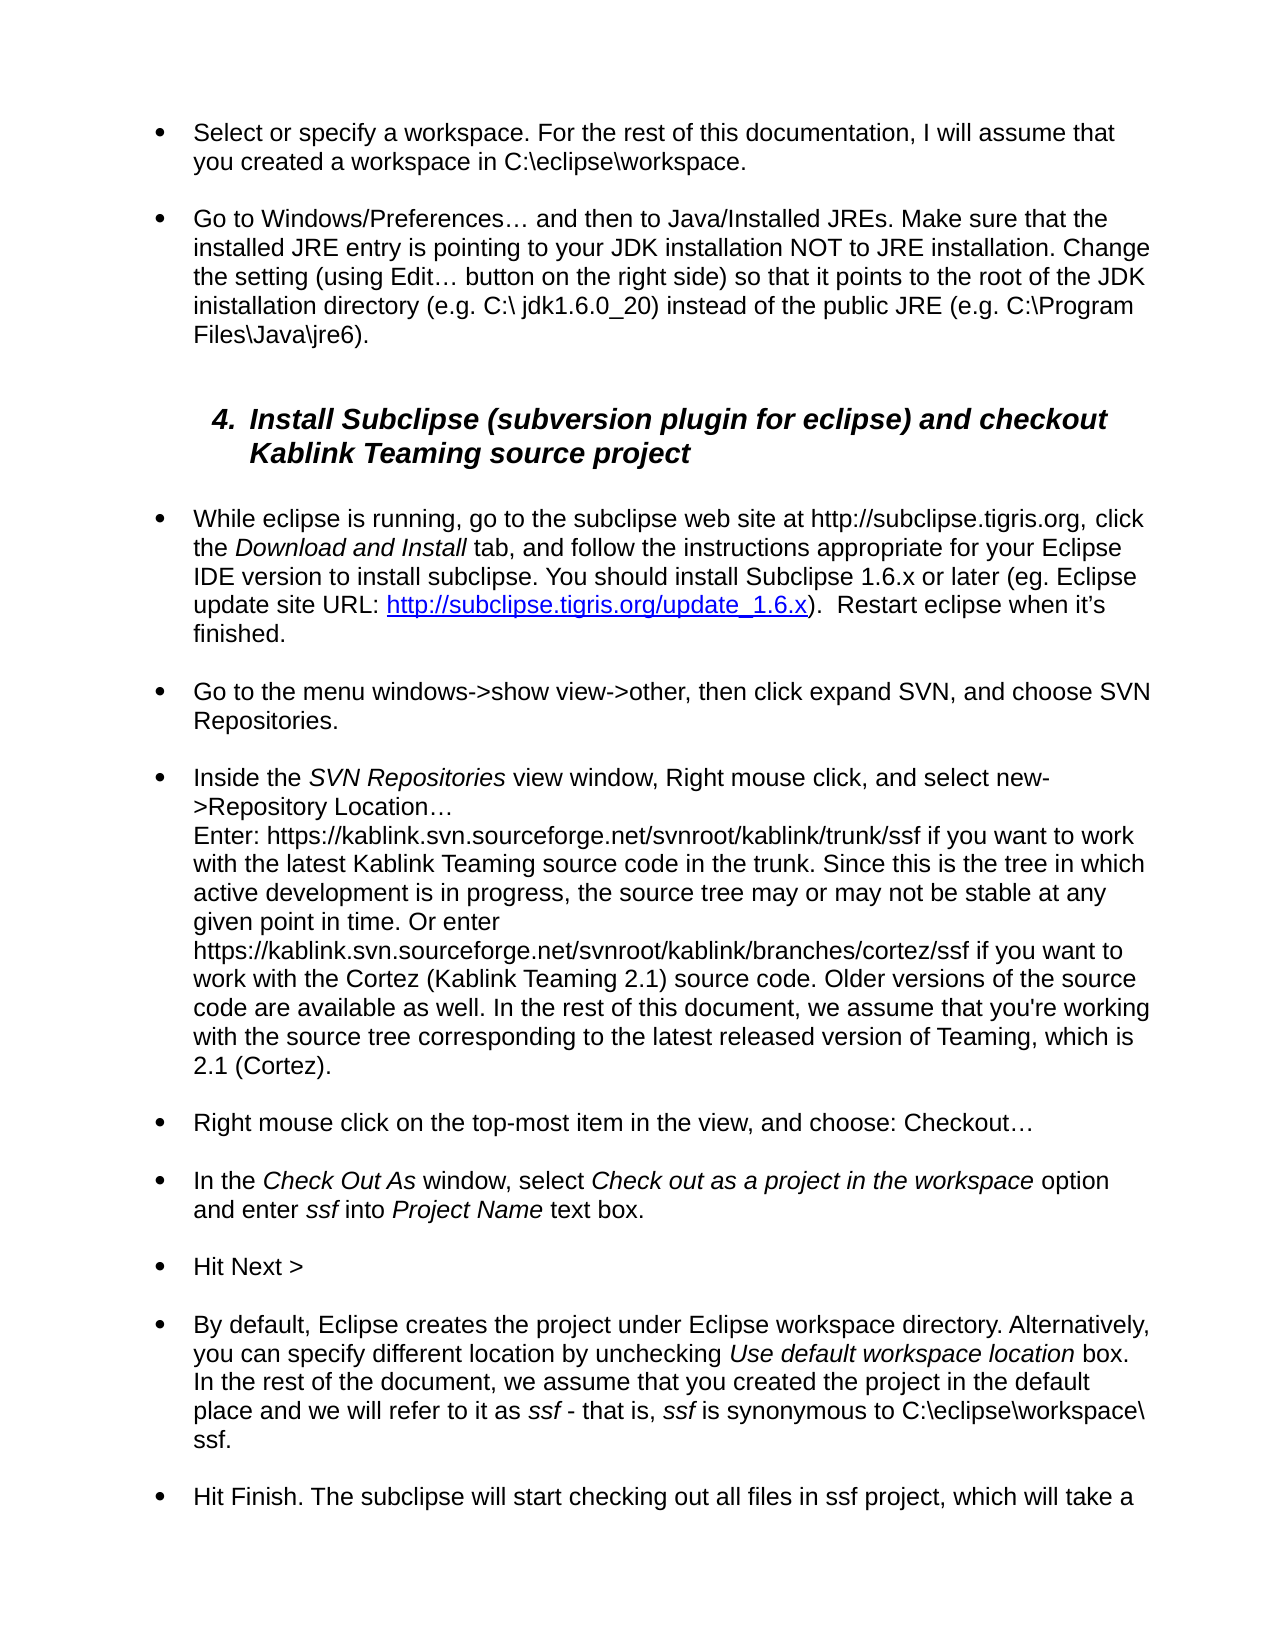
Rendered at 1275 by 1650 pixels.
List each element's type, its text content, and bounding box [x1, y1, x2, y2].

list Go to Windows/Preferences… and then to Java/Installed JREs. Make sure that the installed JRE entry is pointing to your JDK installation NOT to JRE installation. Change the setting (using Edit… button on the right side) so that it points to the root of the JDK inistallation directory (e.g. C:\ jdk1.6.0_20) instead of the public JRE (e.g. C:\Program Files\Java\jre6). [156, 204, 1157, 348]
list Select or specify a workspace. For the rest of this documentation, I will assume that you created a workspace in C:\eclipse\workspace. [156, 118, 1157, 176]
list Hit Next > [156, 1252, 1157, 1281]
list In the Check Out As window, select Check out as a project in the workspace option and enter ssf into Project Name text box. [156, 1166, 1157, 1223]
list While eclipse is running, go to the subclipse web site at http://subclipse.tigris.org, click the Download and Install tab, and follow the instructions appropriate for your Eclipse IDE version to install subclipse. You should install Subclipse 1.6.x or later (eg. Eclipse update site URL: http://subclipse.tigris.org/update_1.6.x). Restart eclipse when it’s finished. [156, 504, 1157, 648]
list Go to the menu windows->show view->other, then click expand SVN, and choose SVN Repositories. [156, 677, 1157, 734]
list Inside the SVN Repositories view window, Right mouse click, and select new->Repository Location… [156, 763, 1157, 821]
list Hit Finish. The subclipse will start checking out all files in ssf project, which will take a [156, 1482, 1157, 1511]
list By default, Eclipse creates the project under Eclipse workspace directory. Alternatively, you can specify different location by unchecking Use default workspace location box. In the rest of the document, we assume that you created the project in the default place and we will refer to it as ssf - that is, ssf is synonymous to C:\eclipse\workspace\ssf. [156, 1310, 1157, 1454]
list Right mouse click on the top-most item in the view, and choose: Checkout… [156, 1108, 1157, 1137]
subtitle Install Subclipse (subversion plugin for eclipse) and checkout Kablink Teaming source project [212, 402, 1157, 469]
text Enter: https://kablink.svn.sourceforge.net/svnroot/kablink/trunk/ssf if you want to work with the latest Kablink Teaming source code in the trunk. Since this is the tree in which active development is in progress, the source tree may or may not be stable at any given point in time. Or enter https://kablink.svn.sourceforge.net/svnroot/kablink/branches/cortez/ssf if you want to work with the Cortez (Kablink Teaming 2.1) source code. Older versions of the source code are available as well. In the rest of this document, we assume that you're working with the source tree corresponding to the latest released version of Teaming, which is 2.1 (Cortez). [193, 821, 1157, 1079]
